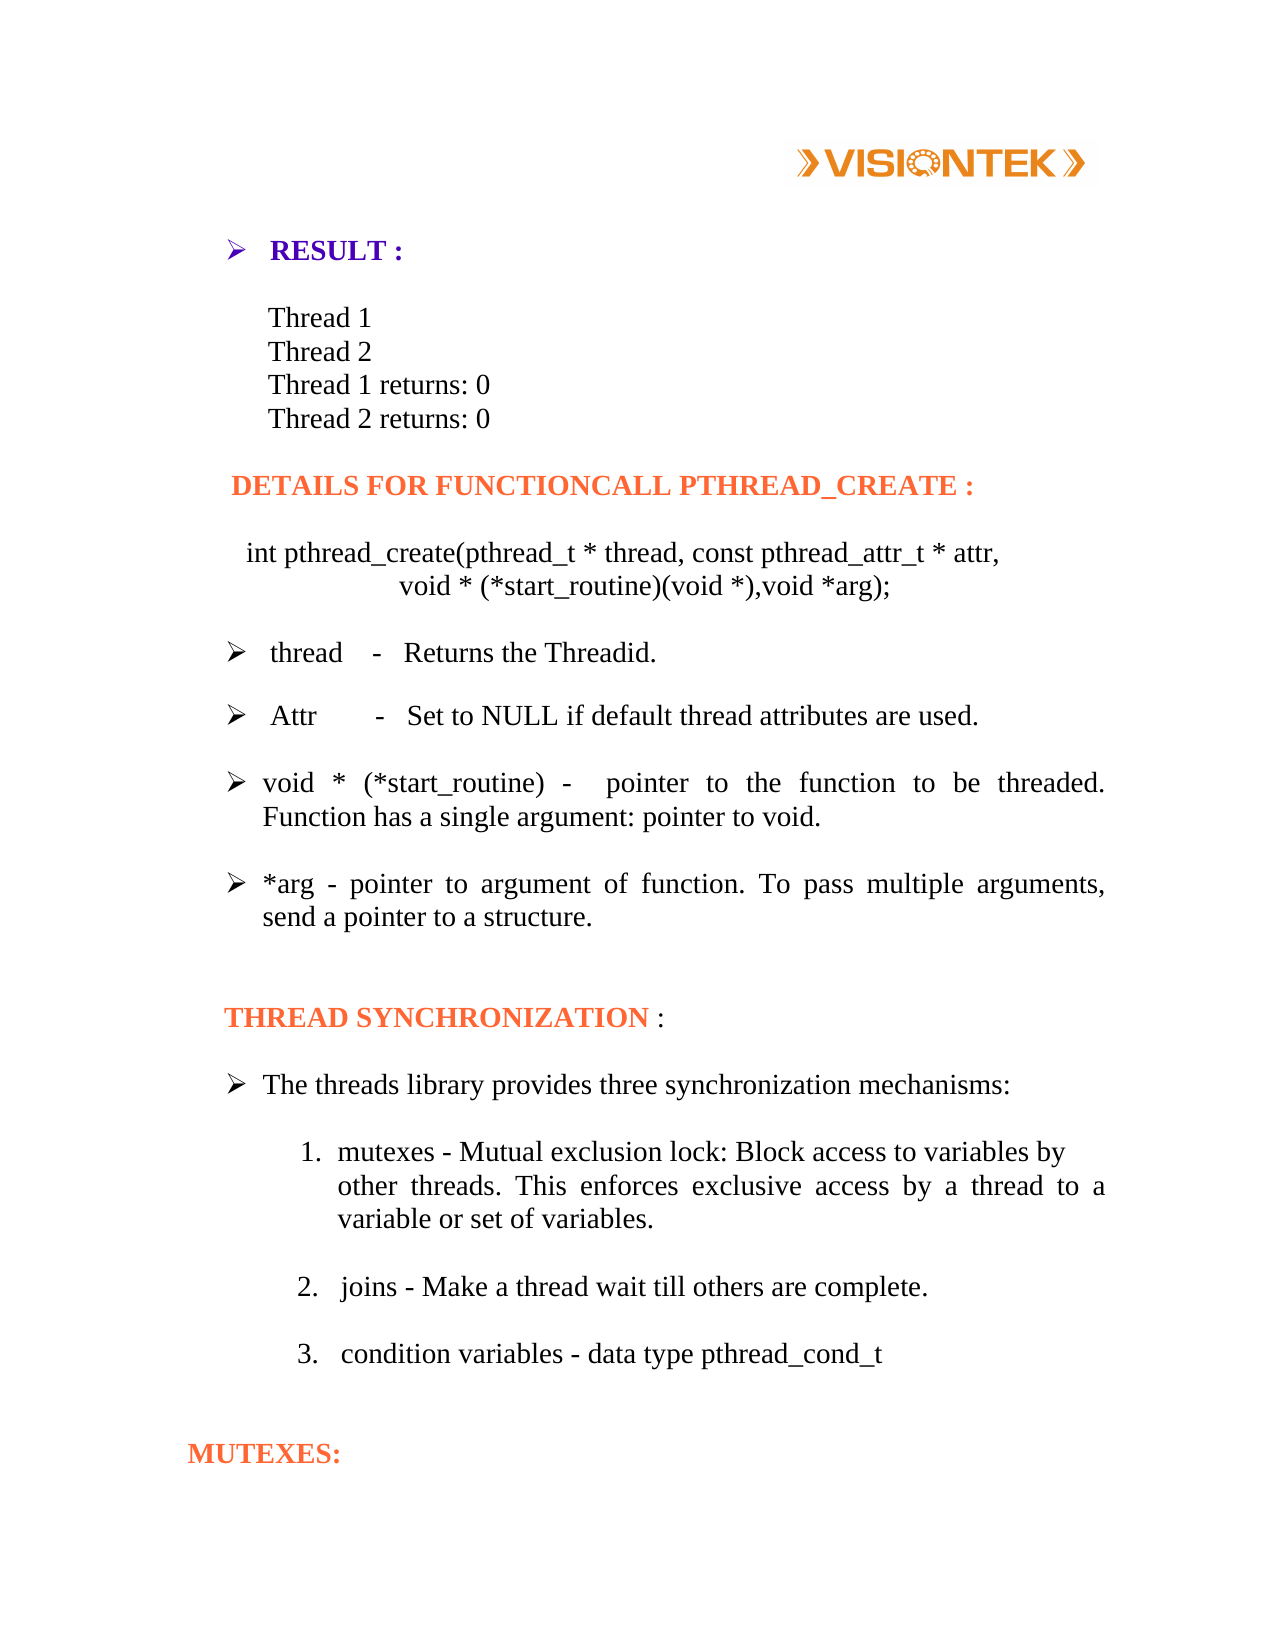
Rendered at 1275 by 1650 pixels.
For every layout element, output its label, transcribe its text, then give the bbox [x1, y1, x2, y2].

text int pthread_create(pthread_t * thread, const pthread_attr_t * attr, [187, 535, 1106, 568]
list Attr - Set to NULL if default thread attributes are used. [225, 698, 1106, 732]
text void * (*start_routine)(void *),void *arg); [187, 568, 1106, 602]
text 2. joins - Make a thread wait till others are complete. [187, 1269, 1106, 1302]
text DETAILS FOR FUNCTIONCALL PTHREAD_CREATE : [187, 468, 1106, 501]
list mutexes - Mutual exclusion lock: Block access to variables by [300, 1134, 1106, 1168]
list RESULT : [225, 233, 1106, 267]
text Thread 2 [187, 334, 1106, 367]
text 3. condition variables - data type pthread_cond_t [187, 1336, 1106, 1369]
list void * (*start_routine) - pointer to the function to be threaded. Function has a single argument: pointer to void. [225, 765, 1106, 832]
text Thread 1 returns: 0 [187, 367, 1106, 401]
text MUTEXES: [187, 1436, 1106, 1470]
list *arg - pointer to argument of function. To pass multiple arguments, send a pointer to a structure. [225, 866, 1106, 933]
text Thread 1 [187, 300, 1106, 334]
list other threads. This enforces exclusive access by a thread to a variable or set of variables. [300, 1168, 1106, 1235]
list thread - Returns the Threadid. [225, 636, 1106, 669]
text Thread 2 returns: 0 [187, 401, 1106, 434]
picture [784, 138, 1098, 188]
list The threads library provides three synchronization mechanisms: [225, 1067, 1106, 1101]
text THREAD SYNCHRONIZATION : [187, 1000, 1106, 1034]
